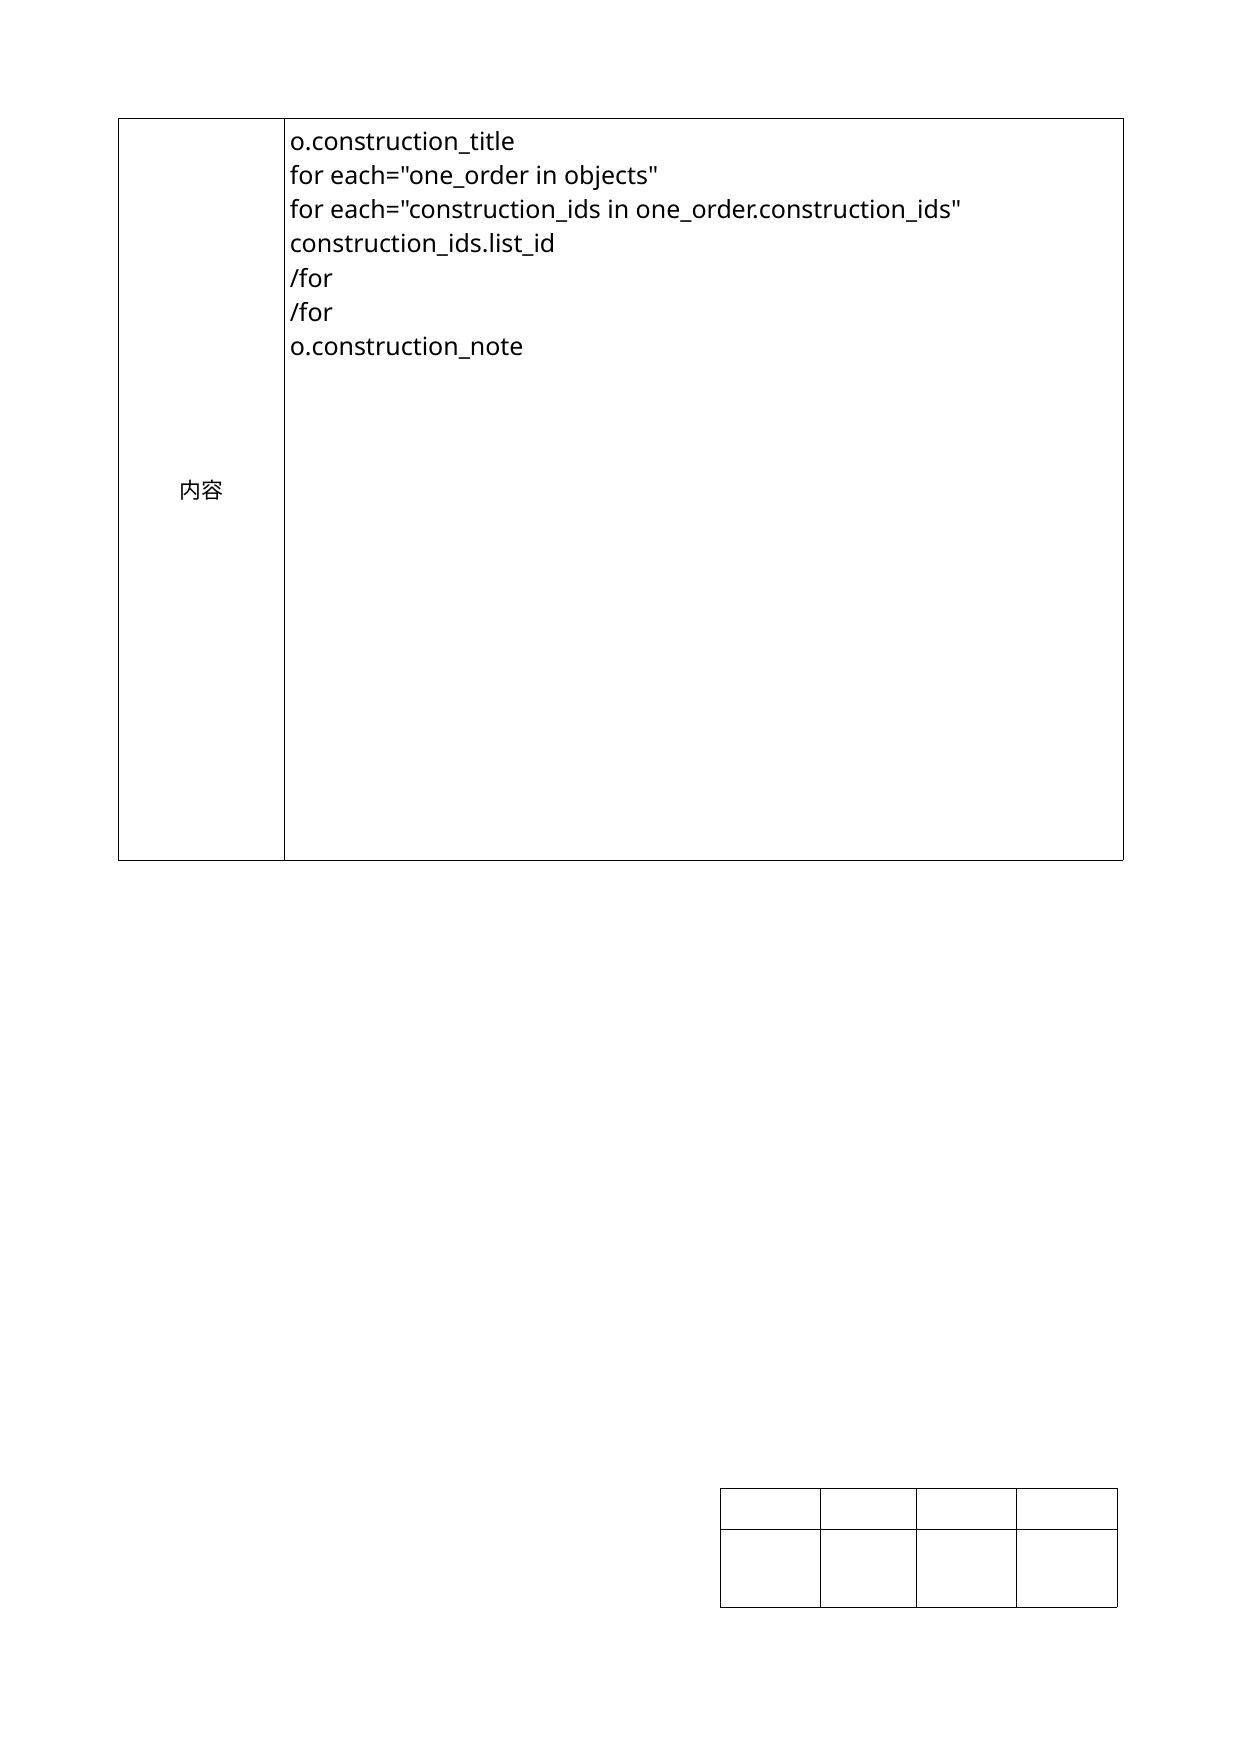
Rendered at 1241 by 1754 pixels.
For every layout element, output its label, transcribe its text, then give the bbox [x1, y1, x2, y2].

table_cell 内容 [119, 119, 284, 860]
table_cell o.construction_title for each="one_order in objects" for each="construction_ids in one_order.construction_ids" construction_ids.list_id /for /for o.construction_note [285, 119, 1123, 860]
